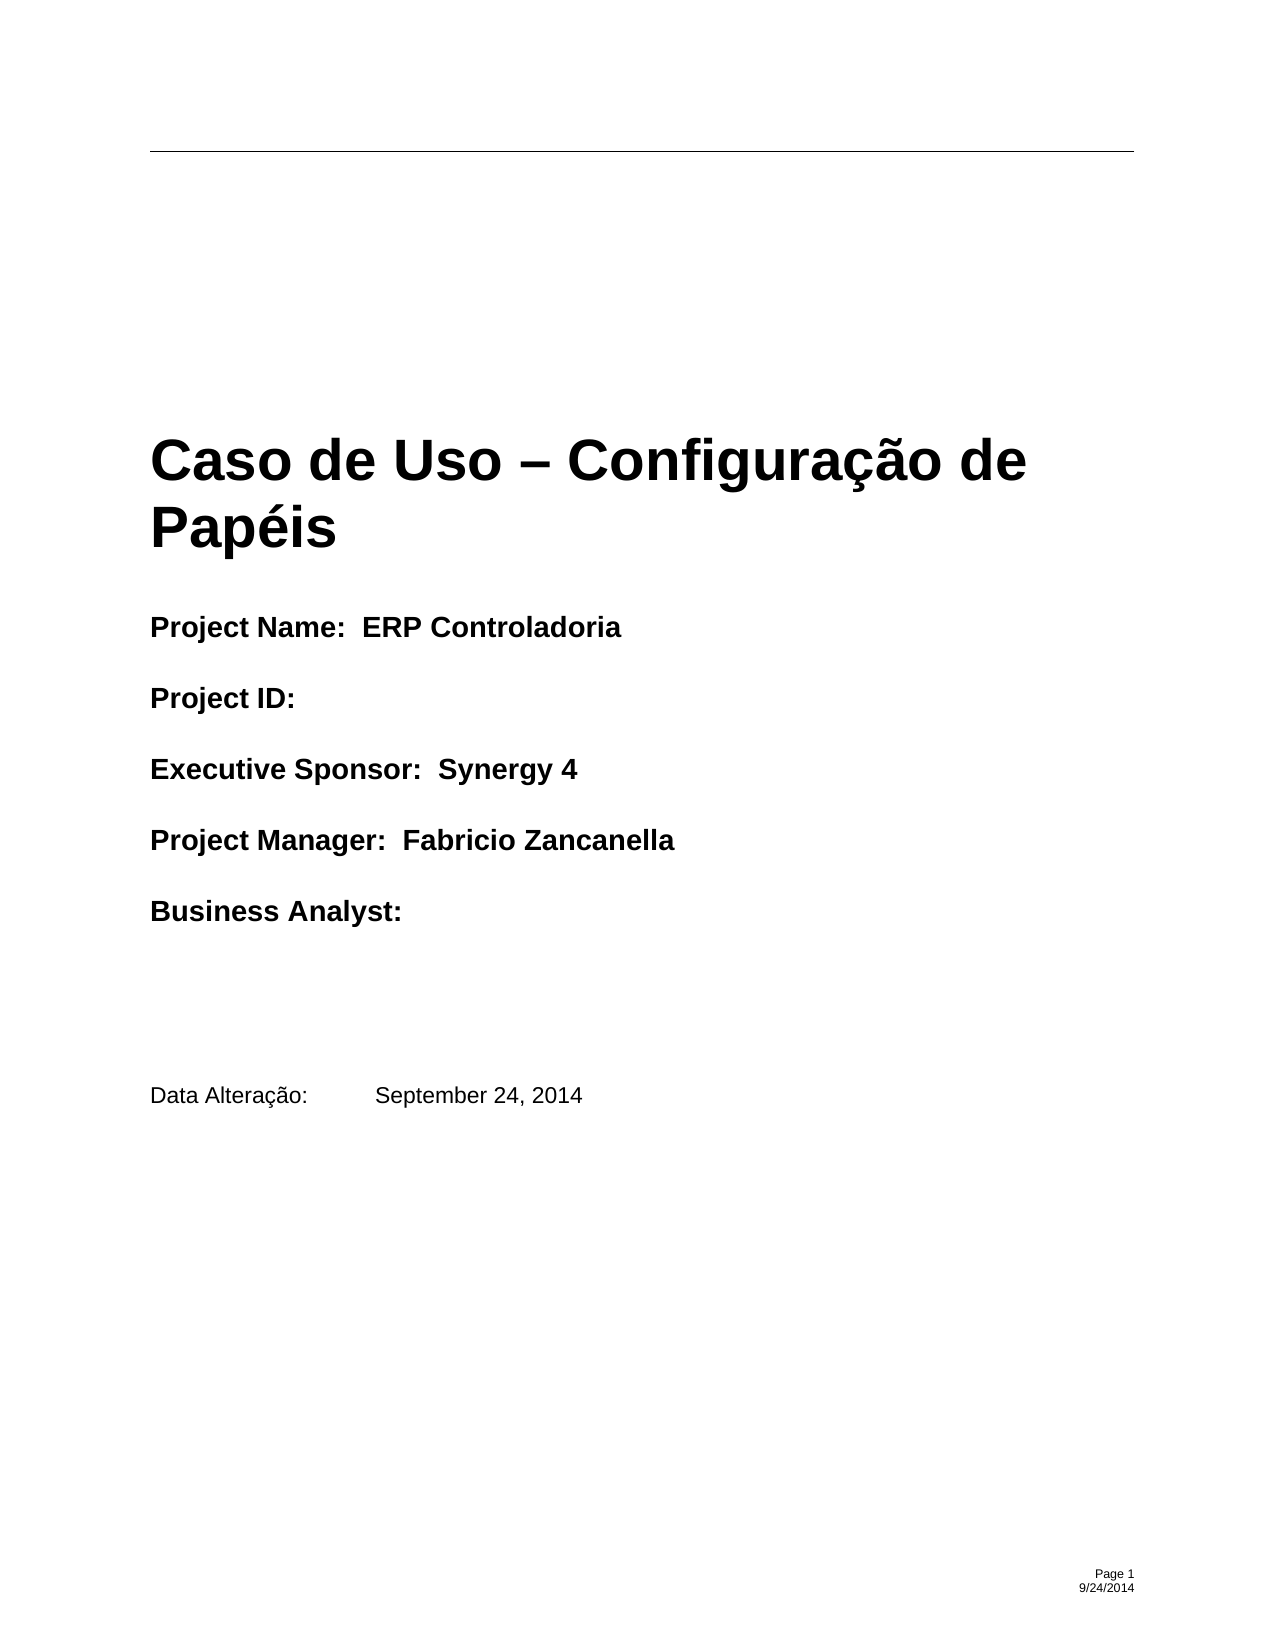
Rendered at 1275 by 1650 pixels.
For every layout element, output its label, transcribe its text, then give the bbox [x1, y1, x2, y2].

text Data Alteração: September 24, 2014 [150, 1082, 1134, 1108]
text Project Name: ERP Controladoria [150, 610, 1134, 644]
text Project ID: [150, 681, 1134, 715]
text Executive Sponsor: Synergy 4 [150, 752, 1134, 786]
text Project Manager: Fabricio Zancanella [150, 823, 1134, 857]
text Caso de Uso – Configuração de Papéis [150, 426, 1134, 560]
text Business Analyst: [150, 894, 1134, 928]
